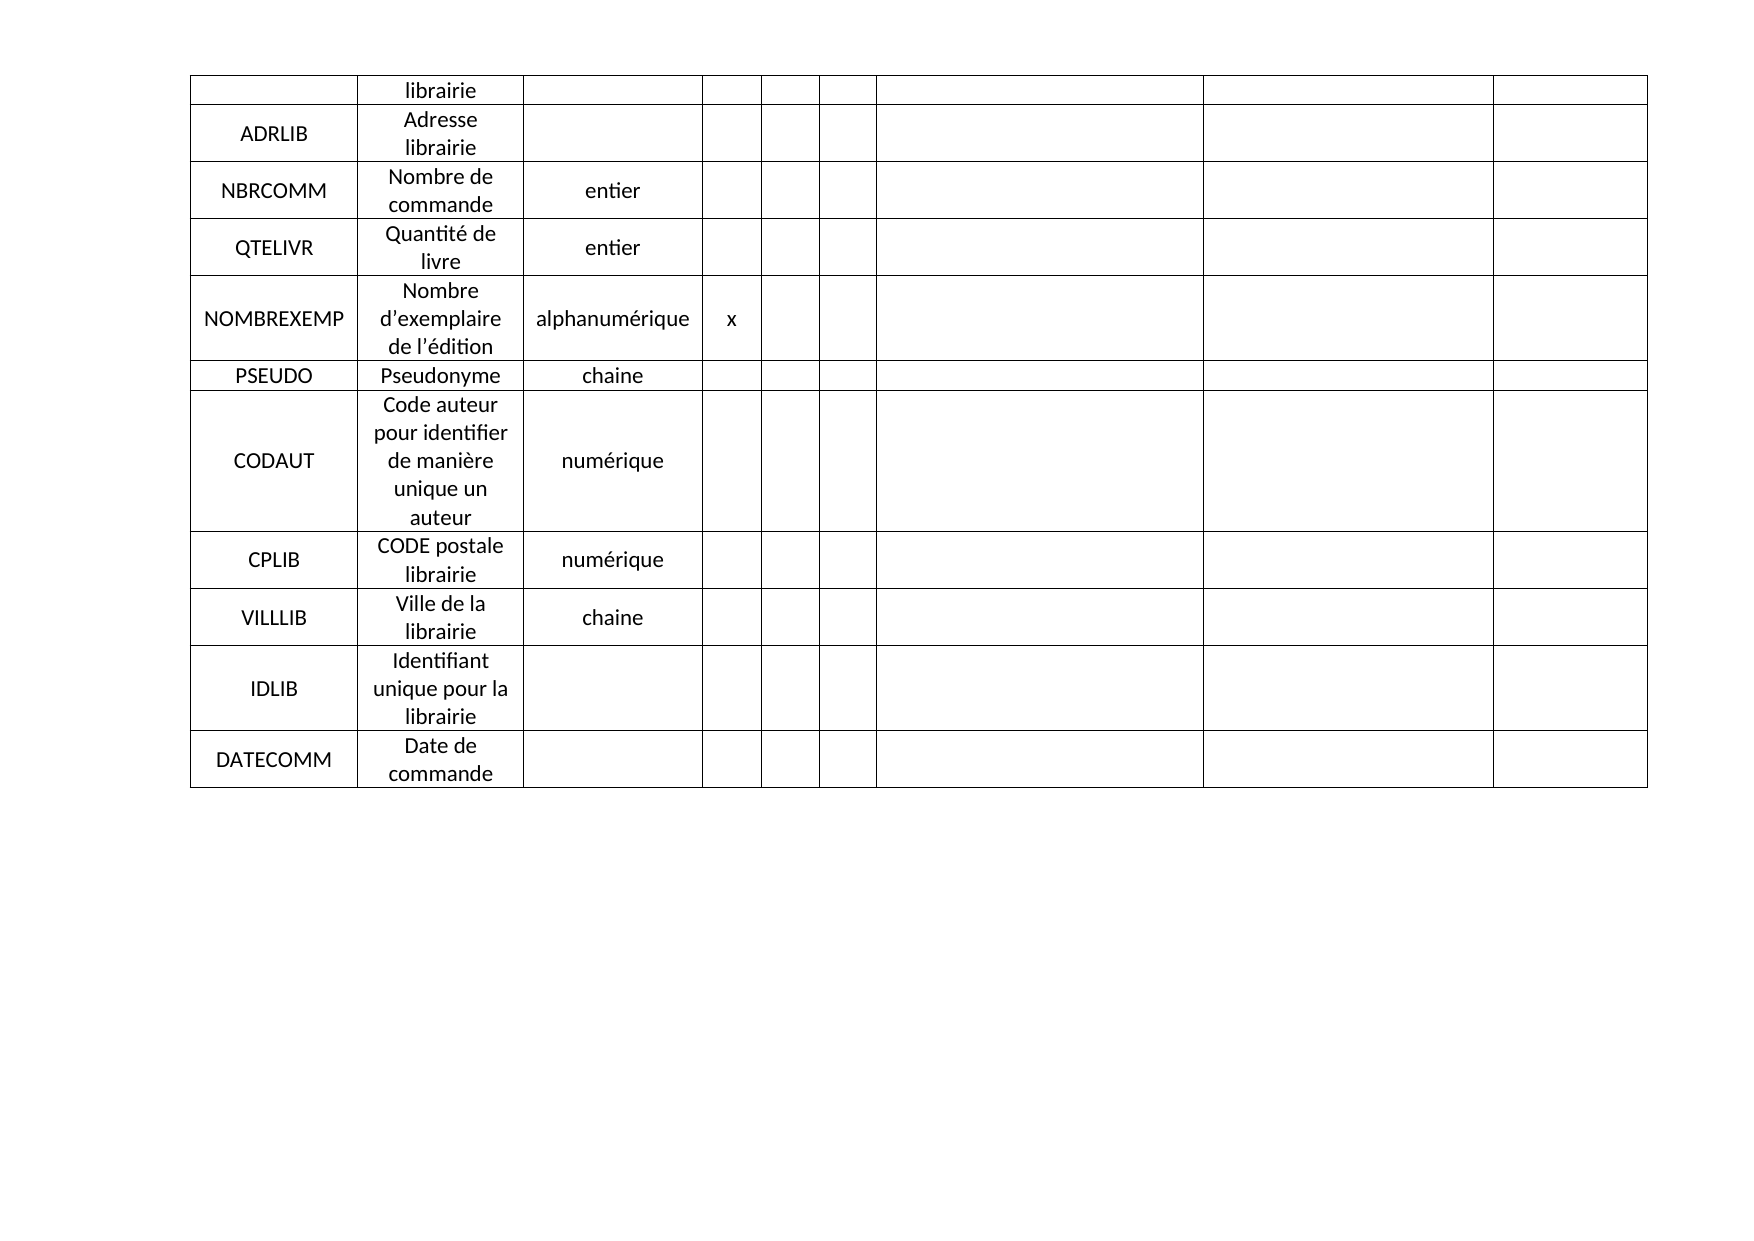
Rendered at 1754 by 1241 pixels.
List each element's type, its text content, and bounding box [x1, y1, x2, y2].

table_cell [1494, 532, 1647, 588]
table_cell CODAUT [191, 391, 357, 531]
table_cell [703, 361, 761, 389]
table_cell [820, 731, 876, 787]
table_cell [703, 162, 761, 218]
table_cell Code auteur pour identifier de manière unique un auteur [358, 391, 523, 531]
table_cell [1204, 105, 1493, 161]
table_cell [762, 589, 819, 645]
table_cell [820, 361, 876, 389]
table_cell entier [524, 219, 702, 275]
table_cell [762, 391, 819, 531]
table_cell [762, 76, 819, 104]
table_cell [1204, 646, 1493, 730]
table_cell [703, 76, 761, 104]
table_cell [703, 219, 761, 275]
table_cell entier [524, 162, 702, 218]
table_cell [1494, 589, 1647, 645]
table_cell [703, 391, 761, 531]
table_cell librairie [358, 76, 523, 104]
table_cell NOMBREXEMP [191, 276, 357, 360]
table_cell Date de commande [358, 731, 523, 787]
table_cell [1204, 76, 1493, 104]
table_cell [762, 731, 819, 787]
table_cell [703, 589, 761, 645]
table_cell [1494, 219, 1647, 275]
table_cell [1204, 219, 1493, 275]
table_cell [762, 646, 819, 730]
table_cell [820, 76, 876, 104]
table_cell [820, 646, 876, 730]
table_cell [191, 76, 357, 104]
table_cell [762, 105, 819, 161]
table_cell x [703, 276, 761, 360]
table_cell [762, 162, 819, 218]
table_cell [1494, 105, 1647, 161]
table_cell QTELIVR [191, 219, 357, 275]
table_cell [524, 646, 702, 730]
table_cell [762, 361, 819, 389]
table_cell [820, 391, 876, 531]
table_cell IDLIB [191, 646, 357, 730]
table_cell [703, 646, 761, 730]
table_cell VILLLIB [191, 589, 357, 645]
table_cell Identifiant unique pour la librairie [358, 646, 523, 730]
table_cell CPLIB [191, 532, 357, 588]
table_cell [1204, 391, 1493, 531]
table_cell Pseudonyme [358, 361, 523, 389]
table_cell [1494, 162, 1647, 218]
table_cell [524, 731, 702, 787]
table_cell chaine [524, 361, 702, 389]
table_cell CODE postale librairie [358, 532, 523, 588]
table_cell Adresse librairie [358, 105, 523, 161]
table_cell alphanumérique [524, 276, 702, 360]
table_cell [524, 76, 702, 104]
table_cell [762, 532, 819, 588]
table_cell [703, 731, 761, 787]
table_cell [877, 105, 1203, 161]
table_cell [1494, 76, 1647, 104]
table_cell [1494, 361, 1647, 389]
table_cell numérique [524, 391, 702, 531]
table_cell [1494, 731, 1647, 787]
table_cell [524, 105, 702, 161]
table_cell ADRLIB [191, 105, 357, 161]
table_cell [820, 532, 876, 588]
table_cell DATECOMM [191, 731, 357, 787]
table_cell [762, 219, 819, 275]
table_cell [1494, 276, 1647, 360]
table_cell [877, 646, 1203, 730]
table_cell [1494, 391, 1647, 531]
table_cell PSEUDO [191, 361, 357, 389]
table_cell [1204, 361, 1493, 389]
table_cell [1204, 532, 1493, 588]
table_cell [877, 361, 1203, 389]
table_cell [877, 76, 1203, 104]
table_cell Nombre d’exemplaire de l’édition [358, 276, 523, 360]
table_cell [877, 162, 1203, 218]
table_cell [820, 162, 876, 218]
table_cell [1494, 646, 1647, 730]
table_cell [820, 105, 876, 161]
table_cell Nombre de commande [358, 162, 523, 218]
table_cell NBRCOMM [191, 162, 357, 218]
table_cell [877, 532, 1203, 588]
table_cell [1204, 162, 1493, 218]
table_cell [1204, 731, 1493, 787]
table_cell Quantité de livre [358, 219, 523, 275]
table_cell [877, 391, 1203, 531]
table_cell Ville de la librairie [358, 589, 523, 645]
table_cell [877, 219, 1203, 275]
table_cell numérique [524, 532, 702, 588]
table_cell [877, 731, 1203, 787]
table_cell [877, 589, 1203, 645]
table_cell [820, 276, 876, 360]
table_cell [820, 219, 876, 275]
table_cell [877, 276, 1203, 360]
table_cell [1204, 589, 1493, 645]
table_cell [820, 589, 876, 645]
table_cell [703, 532, 761, 588]
table_cell chaine [524, 589, 702, 645]
table_cell [1204, 276, 1493, 360]
table_cell [703, 105, 761, 161]
table_cell [762, 276, 819, 360]
